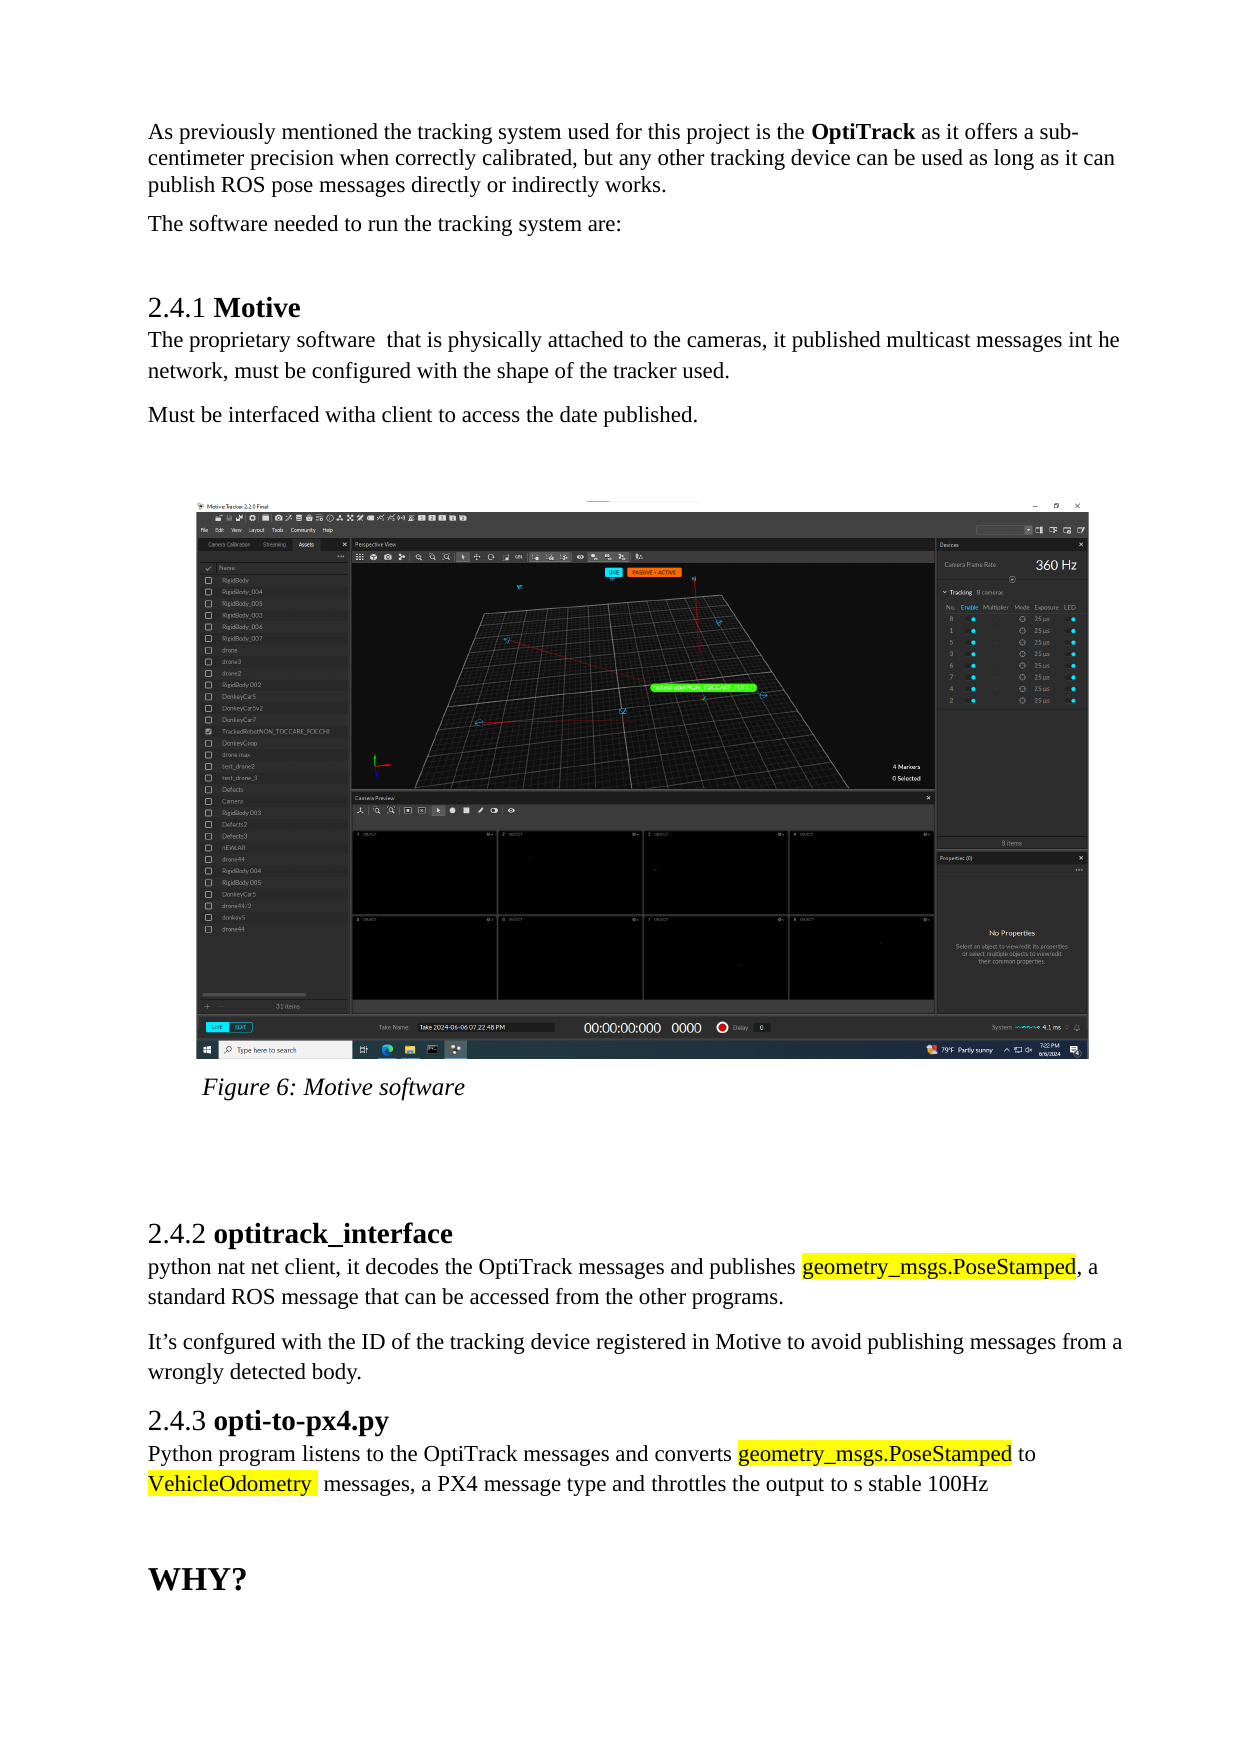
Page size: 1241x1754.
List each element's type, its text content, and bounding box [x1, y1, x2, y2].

list It’s confgured with the ID of the tracking device registered in Motive to avoid publishing messages from a wrongly detected body. [0, 1328, 1152, 1384]
list Python program listens to the OptiTrack messages and converts geometry_msgs.PoseStamped to VehicleOdometry messages, a PX4 message type and throttles the output to s stable 100Hz [148, 1440, 1152, 1496]
picture [196, 501, 1089, 1059]
list WHY? [0, 1560, 1152, 1598]
subtitle 2.4.2 optitrack_interface [148, 1216, 1152, 1250]
list python nat net client, it decodes the OptiTrack messages and publishes geometry_msgs.PoseStamped, a standard ROS message that can be accessed from the other programs. [0, 1253, 1152, 1309]
text The software needed to run the tracking system are: [148, 210, 1152, 236]
subtitle 2.4.3 opti-to-px4.py [148, 1403, 1152, 1437]
text As previously mentioned the tracking system used for this project is the OptiTrack as it offers a sub-centimeter precision when correctly calibrated, but any other tracking device can be used as long as it can publish ROS pose messages directly or indirectly works. [148, 118, 1152, 197]
list Figure 6: Motive software [202, 514, 1094, 1100]
list Must be interfaced witha client to access the date published. [0, 401, 1152, 428]
list The proprietary software that is physically attached to the cameras, it published multicast messages int he network, must be configured with the shape of the tracker used. [0, 326, 1152, 383]
subtitle 2.4.1 Motive [148, 290, 1152, 323]
